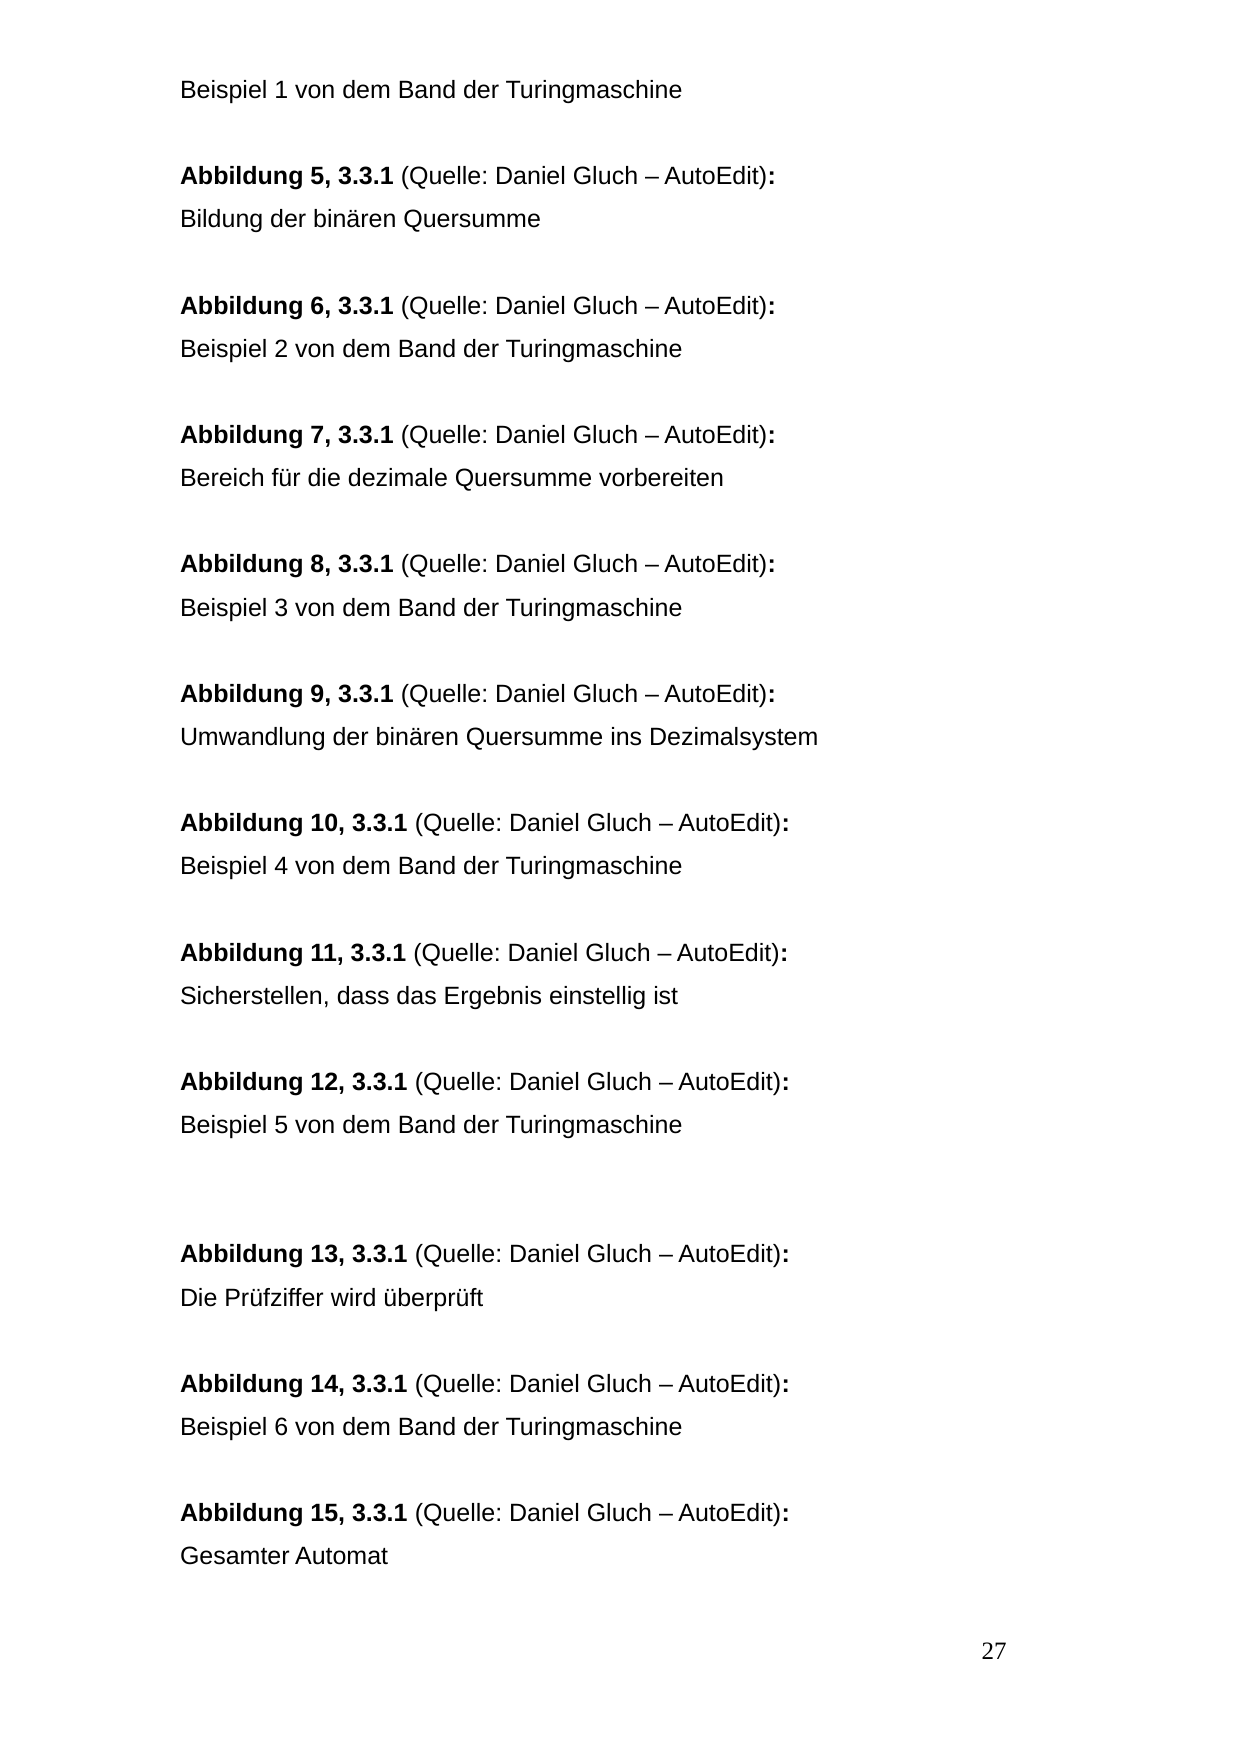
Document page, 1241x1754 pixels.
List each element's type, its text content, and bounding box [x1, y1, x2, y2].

text Bildung der binären Quersumme [180, 204, 1006, 233]
text Beispiel 3 von dem Band der Turingmaschine [180, 592, 1006, 621]
text Sicherstellen, dass das Ergebnis einstellig ist [180, 981, 1006, 1009]
text Beispiel 4 von dem Band der Turingmaschine [180, 851, 1006, 880]
text Beispiel 5 von dem Band der Turingmaschine [180, 1110, 1006, 1139]
text Abbildung 10, 3.3.1 (Quelle: Daniel Gluch – AutoEdit): [180, 808, 1006, 837]
text Abbildung 5, 3.3.1 (Quelle: Daniel Gluch – AutoEdit): [180, 161, 1006, 190]
text Beispiel 1 von dem Band der Turingmaschine [180, 75, 1006, 104]
text Abbildung 11, 3.3.1 (Quelle: Daniel Gluch – AutoEdit): [180, 937, 1006, 966]
text Abbildung 7, 3.3.1 (Quelle: Daniel Gluch – AutoEdit): [180, 420, 1006, 449]
text Abbildung 12, 3.3.1 (Quelle: Daniel Gluch – AutoEdit): [180, 1067, 1006, 1096]
text Abbildung 13, 3.3.1 (Quelle: Daniel Gluch – AutoEdit): [180, 1239, 1006, 1268]
text Beispiel 6 von dem Band der Turingmaschine [180, 1412, 1006, 1441]
text Abbildung 6, 3.3.1 (Quelle: Daniel Gluch – AutoEdit): [180, 291, 1006, 319]
text Abbildung 8, 3.3.1 (Quelle: Daniel Gluch – AutoEdit): [180, 549, 1006, 578]
text Die Prüfziffer wird überprüft [180, 1282, 1006, 1311]
text Gesamter Automat [180, 1541, 1006, 1570]
text Abbildung 15, 3.3.1 (Quelle: Daniel Gluch – AutoEdit): [180, 1498, 1006, 1527]
text Beispiel 2 von dem Band der Turingmaschine [180, 334, 1006, 362]
text Bereich für die dezimale Quersumme vorbereiten [180, 463, 1006, 492]
text Umwandlung der binären Quersumme ins Dezimalsystem [180, 722, 1006, 751]
text Abbildung 14, 3.3.1 (Quelle: Daniel Gluch – AutoEdit): [180, 1369, 1006, 1397]
text Abbildung 9, 3.3.1 (Quelle: Daniel Gluch – AutoEdit): [180, 679, 1006, 707]
